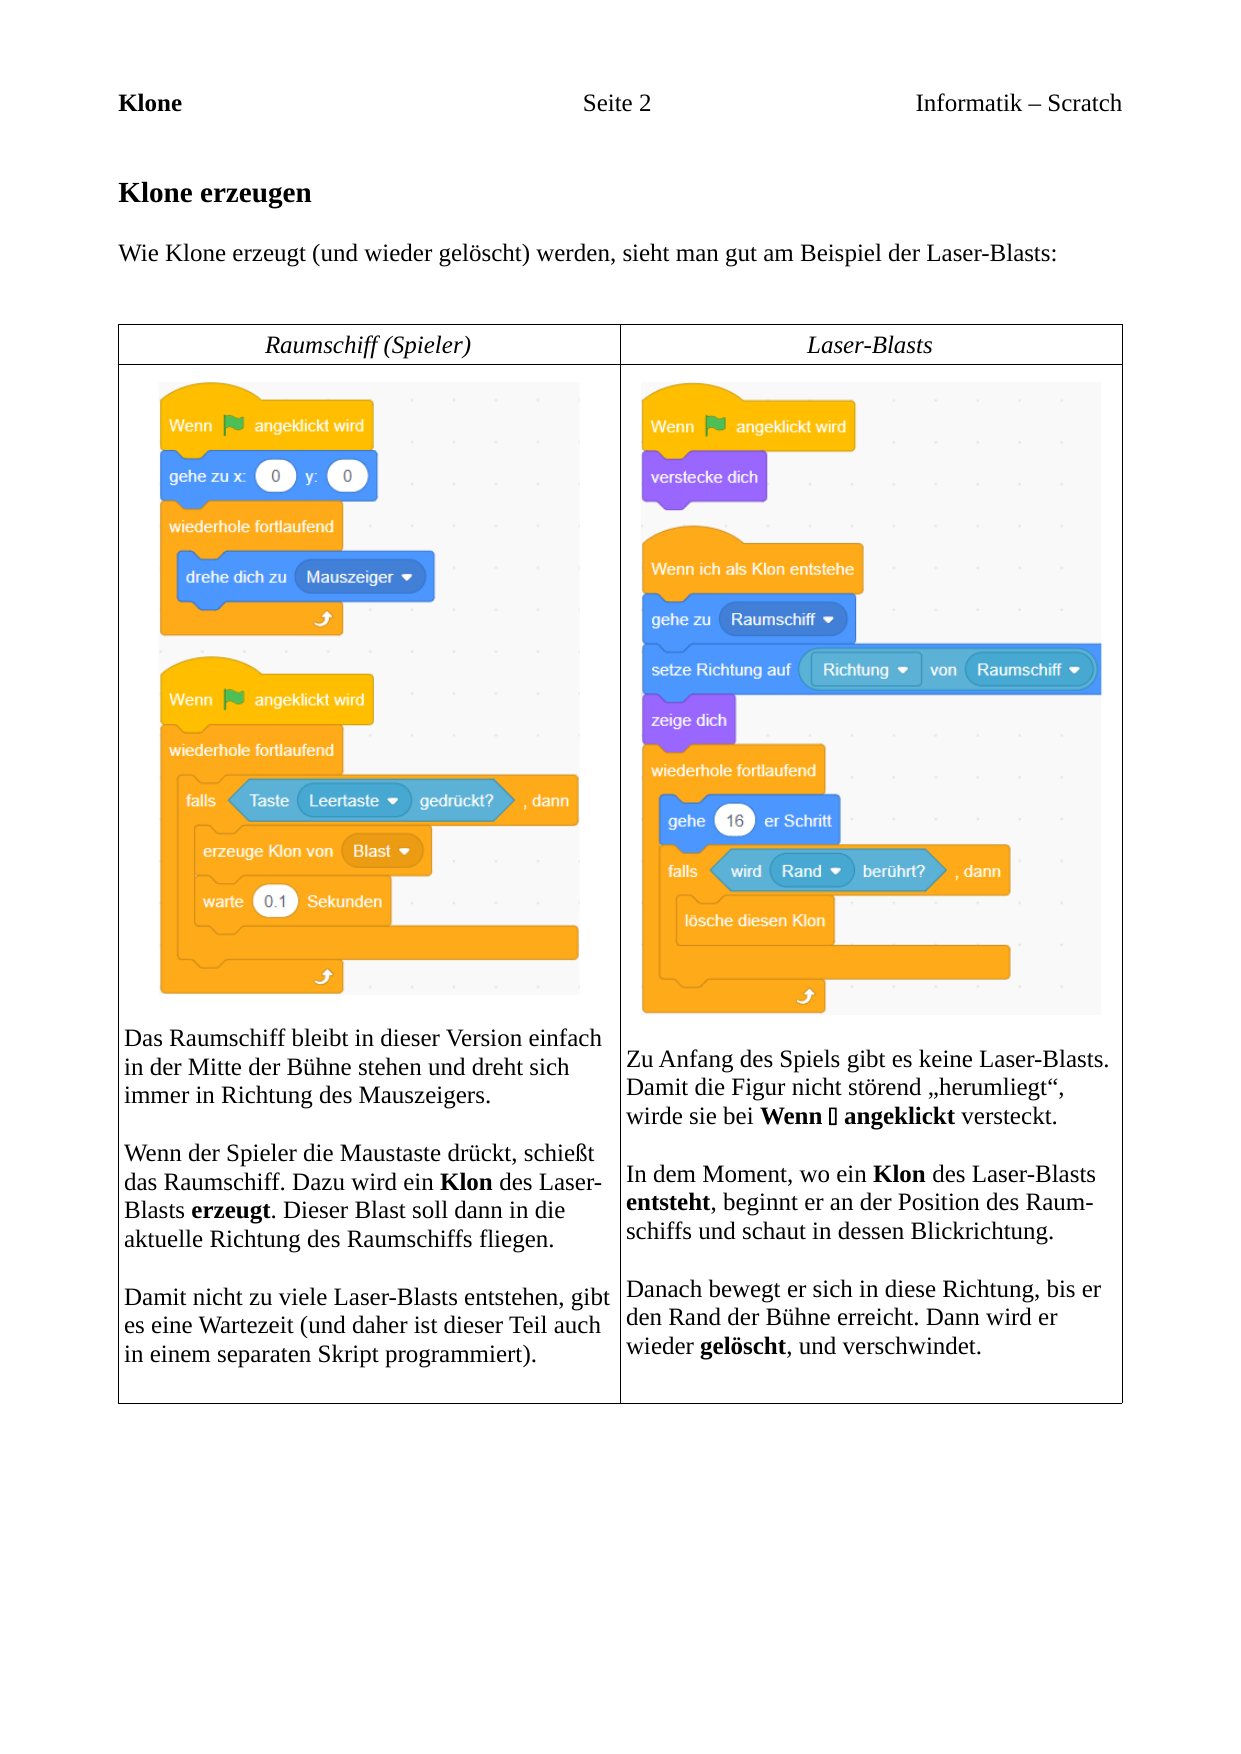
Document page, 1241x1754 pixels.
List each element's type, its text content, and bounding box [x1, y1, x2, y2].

text Wie Klone erzeugt (und wieder gelöscht) werden, sieht man gut am Beispiel der Laser-Blasts: [118, 238, 1122, 267]
table_header Raumschiff (Spieler) [119, 325, 620, 364]
table_cell Das Raumschiff bleibt in dieser Version einfach in der Mitte der Bühne stehen und dreht sich immer in Richtung des Mauszeigers. Wenn der Spieler die Maustaste drückt, schießt das Raumschiff. Dazu wird ein Klon des Laser-Blasts erzeugt. Dieser Blast soll dann in die aktuelle Richtung des Raumschiffs fliegen. Damit nicht zu viele Laser-Blasts entstehen, gibt es eine Wartezeit (und daher ist dieser Teil auch in einem separaten Skript programmiert). [119, 365, 620, 1403]
table_cell Zu Anfang des Spiels gibt es keine Laser-Blasts. Damit die Figur nicht störend „herumliegt“, wirde sie bei Wenn  angeklickt versteckt. In dem Moment, wo ein Klon des Laser-Blasts entsteht, beginnt er an der Position des Raum-schiffs und schaut in dessen Blickrichtung. Danach bewegt er sich in diese Richtung, bis er den Rand der Bühne erreicht. Dann wird er wieder gelöscht, und verschwindet. [621, 365, 1122, 1403]
picture [158, 382, 580, 995]
picture [640, 382, 1102, 1015]
table_header Laser-Blasts [621, 325, 1122, 364]
text Klone erzeugen [118, 176, 1122, 209]
